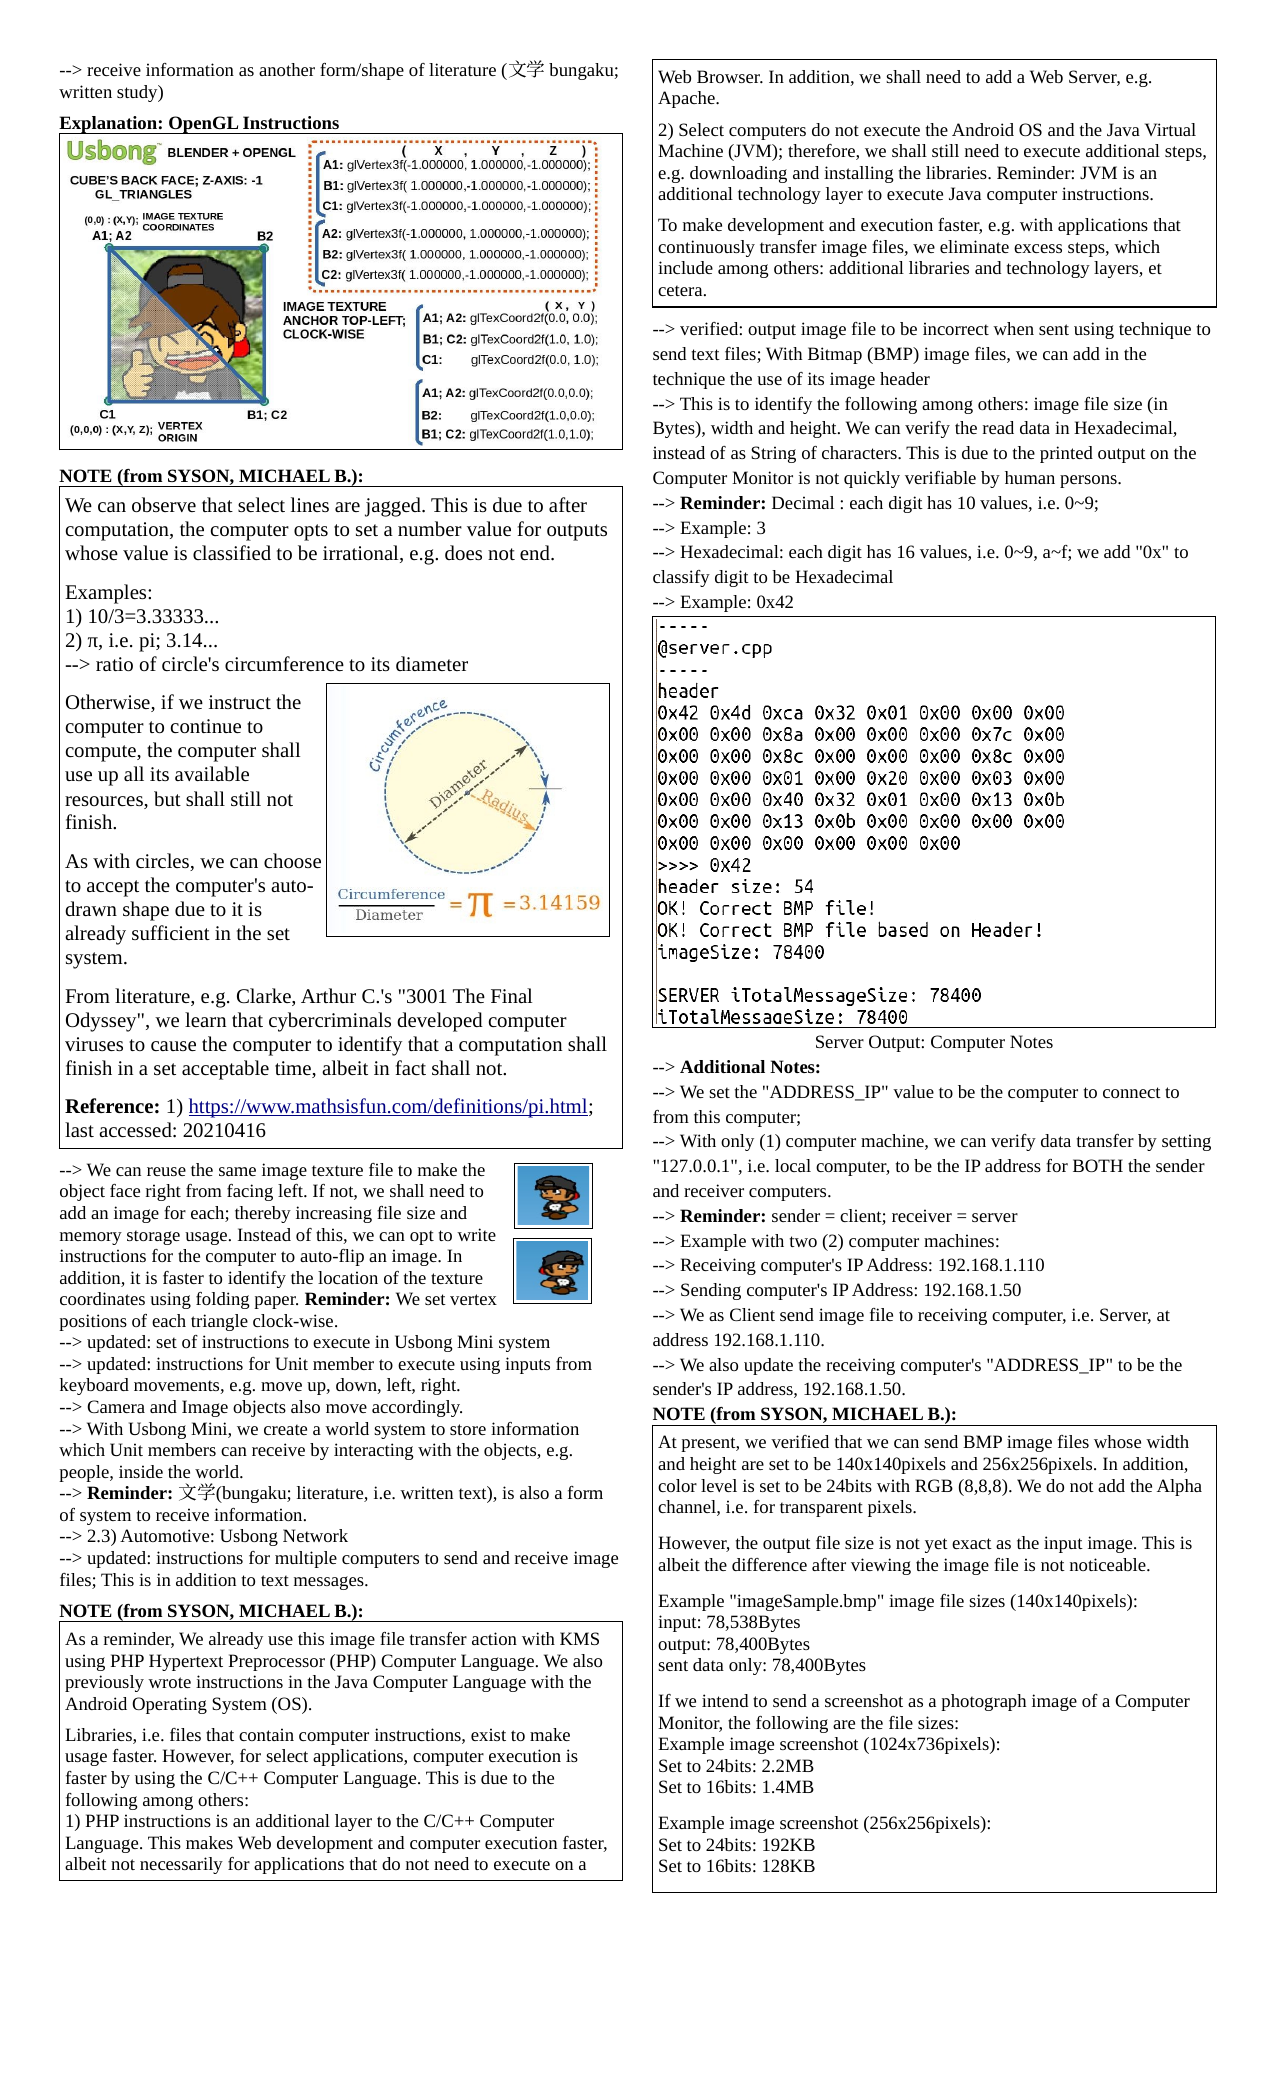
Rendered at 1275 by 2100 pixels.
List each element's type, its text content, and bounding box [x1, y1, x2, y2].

text --> updated: instructions for multiple computers to send and receive image files; This is in addition to text messages. [59, 1547, 623, 1590]
text --> 2.3) Automotive: Usbong Network [59, 1525, 623, 1547]
text --> We also update the receiving computer's "ADDRESS_IP" to be the sender's IP address, 192.168.1.50. [652, 1353, 1216, 1400]
text --> Additional Notes: [652, 1056, 1216, 1077]
text --> Reminder: Decimal : each digit has 10 values, i.e. 0~9; [652, 492, 1216, 513]
table_header We can observe that select lines are jagged. This is due to after computation, the computer opts to set a number value for outputs whose value is classified to be irrational, e.g. does not end. Examples: 1) 10/3=3.33333... 2) π, i.e. pi; 3.14... --> ratio of circle's circumference to its diameter Otherwise, if we instruct the computer to continue to compute, the computer shall use up all its available resources, but shall still not finish. As with circles, we can choose to accept the computer's auto-drawn shape due to it is already sufficient in the set system. From literature, e.g. Clarke, Arthur C.'s "3001 The Final Odyssey", we learn that cybercriminals developed computer viruses to cause the computer to identify that a computation shall finish in a set acceptable time, albeit in fact shall not. Reference: 1) https://www.mathsisfun.com/definitions/pi.html; last accessed: 20210416 [60, 487, 622, 1148]
text --> updated: set of instructions to execute in Usbong Mini system [59, 1331, 623, 1353]
text --> We set the "ADDRESS_IP" value to be the computer to connect to from this computer; [652, 1081, 1216, 1127]
text --> Reminder: 文学(bungaku; literature, i.e. written text), is also a form of system to receive information. [59, 1482, 623, 1525]
picture [329, 686, 607, 933]
picture [63, 137, 619, 447]
text NOTE (from SYSON, MICHAEL B.): [59, 465, 623, 486]
text --> Hexadecimal: each digit has 16 values, i.e. 0~9, a~f; we add "0x" to classify digit to be Hexadecimal [652, 541, 1216, 588]
text --> With only (1) computer machine, we can verify data transfer by setting "127.0.0.1", i.e. local computer, to be the IP address for BOTH the sender and receiver computers. [652, 1130, 1216, 1201]
text --> verified: output image file to be incorrect when sent using technique to send text files; With Bitmap (BMP) image files, we can add in the technique the use of its image header [652, 318, 1216, 389]
text --> We can reuse the same image texture file to make the object face right from facing left. If not, we shall need to add an image for each; thereby increasing file size and memory storage usage. Instead of this, we can opt to write instructions for the computer to auto-flip an image. In addition, it is faster to identify the location of the texture coordinates using folding paper. Reminder: We set vertex positions of each triangle clock-wise. [59, 1159, 623, 1331]
text --> receive information as another form/shape of literature (文学bungaku; written study) [59, 59, 623, 102]
table_header At present, we verified that we can send BMP image files whose width and height are set to be 140x140pixels and 256x256pixels. In addition, color level is set to be 24bits with RGB (8,8,8). We do not add the Alpha channel, i.e. for transparent pixels. However, the output file size is not yet exact as the input image. This is albeit the difference after viewing the image file is not noticeable. Example "imageSample.bmp" image file sizes (140x140pixels): input: 78,538Bytes output: 78,400Bytes sent data only: 78,400Bytes If we intend to send a screenshot as a photograph image of a Computer Monitor, the following are the file sizes: Example image screenshot (1024x736pixels): Set to 24bits: 2.2MB Set to 16bits: 1.4MB Example image screenshot (256x256pixels): Set to 24bits: 192KB Set to 16bits: 128KB [653, 1426, 1216, 1892]
text --> Example: 0x42 [652, 591, 1216, 613]
text Server Output: Computer Notes [652, 1028, 1216, 1053]
text --> updated: instructions for Unit member to execute using inputs from keyboard movements, e.g. move up, down, left, right. [59, 1353, 623, 1396]
text --> Sending computer's IP Address: 192.168.1.50 [652, 1279, 1216, 1301]
text --> This is to identify the following among others: image file size (in Bytes), width and height. We can verify the read data in Hexadecimal, instead of as String of characters. This is due to the printed output on the Computer Monitor is not quickly verifiable by human persons. [652, 393, 1216, 489]
text Explanation: OpenGL Instructions [59, 112, 623, 133]
text NOTE (from SYSON, MICHAEL B.): [652, 1403, 1216, 1424]
text --> Example: 3 [652, 517, 1216, 538]
text --> We as Client send image file to receiving computer, i.e. Server, at address 192.168.1.110. [652, 1304, 1216, 1350]
text --> Reminder: sender = client; receiver = server [652, 1205, 1216, 1226]
text NOTE (from SYSON, MICHAEL B.): [59, 1599, 623, 1621]
table_header As a reminder, We already use this image file transfer action with KMS using PHP Hypertext Preprocessor (PHP) Computer Language. We also previously wrote instructions in the Java Computer Language with the Android Operating System (OS). Libraries, i.e. files that contain computer instructions, exist to make usage faster. However, for select applications, computer execution is faster by using the C/C++ Computer Language. This is due to the following among others: 1) PHP instructions is an additional layer to the C/C++ Computer Language. This makes Web development and computer execution faster, albeit not necessarily for applications that do not need to execute on a [60, 1622, 622, 1880]
text --> With Usbong Mini, we create a world system to store information which Unit members can receive by interacting with the objects, e.g. people, inside the world. [59, 1417, 623, 1482]
picture [516, 1241, 588, 1300]
text --> Camera and Image objects also move accordingly. [59, 1396, 623, 1417]
picture [517, 1166, 590, 1225]
table_header Web Browser. In addition, we shall need to add a Web Server, e.g. Apache. 2) Select computers do not execute the Android OS and the Java Virtual Machine (JVM); therefore, we shall still need to execute additional steps, e.g. downloading and installing the libraries. Reminder: JVM is an additional technology layer to execute Java computer instructions. To make development and execution faster, e.g. with applications that continuously transfer image files, we eliminate excess steps, which include among others: additional libraries and technology layers, et cetera. [653, 60, 1216, 306]
text --> Example with two (2) computer machines: [652, 1229, 1216, 1251]
text --> Receiving computer's IP Address: 192.168.1.110 [652, 1254, 1216, 1276]
picture [656, 619, 1212, 1024]
text [653, 617, 1215, 1027]
